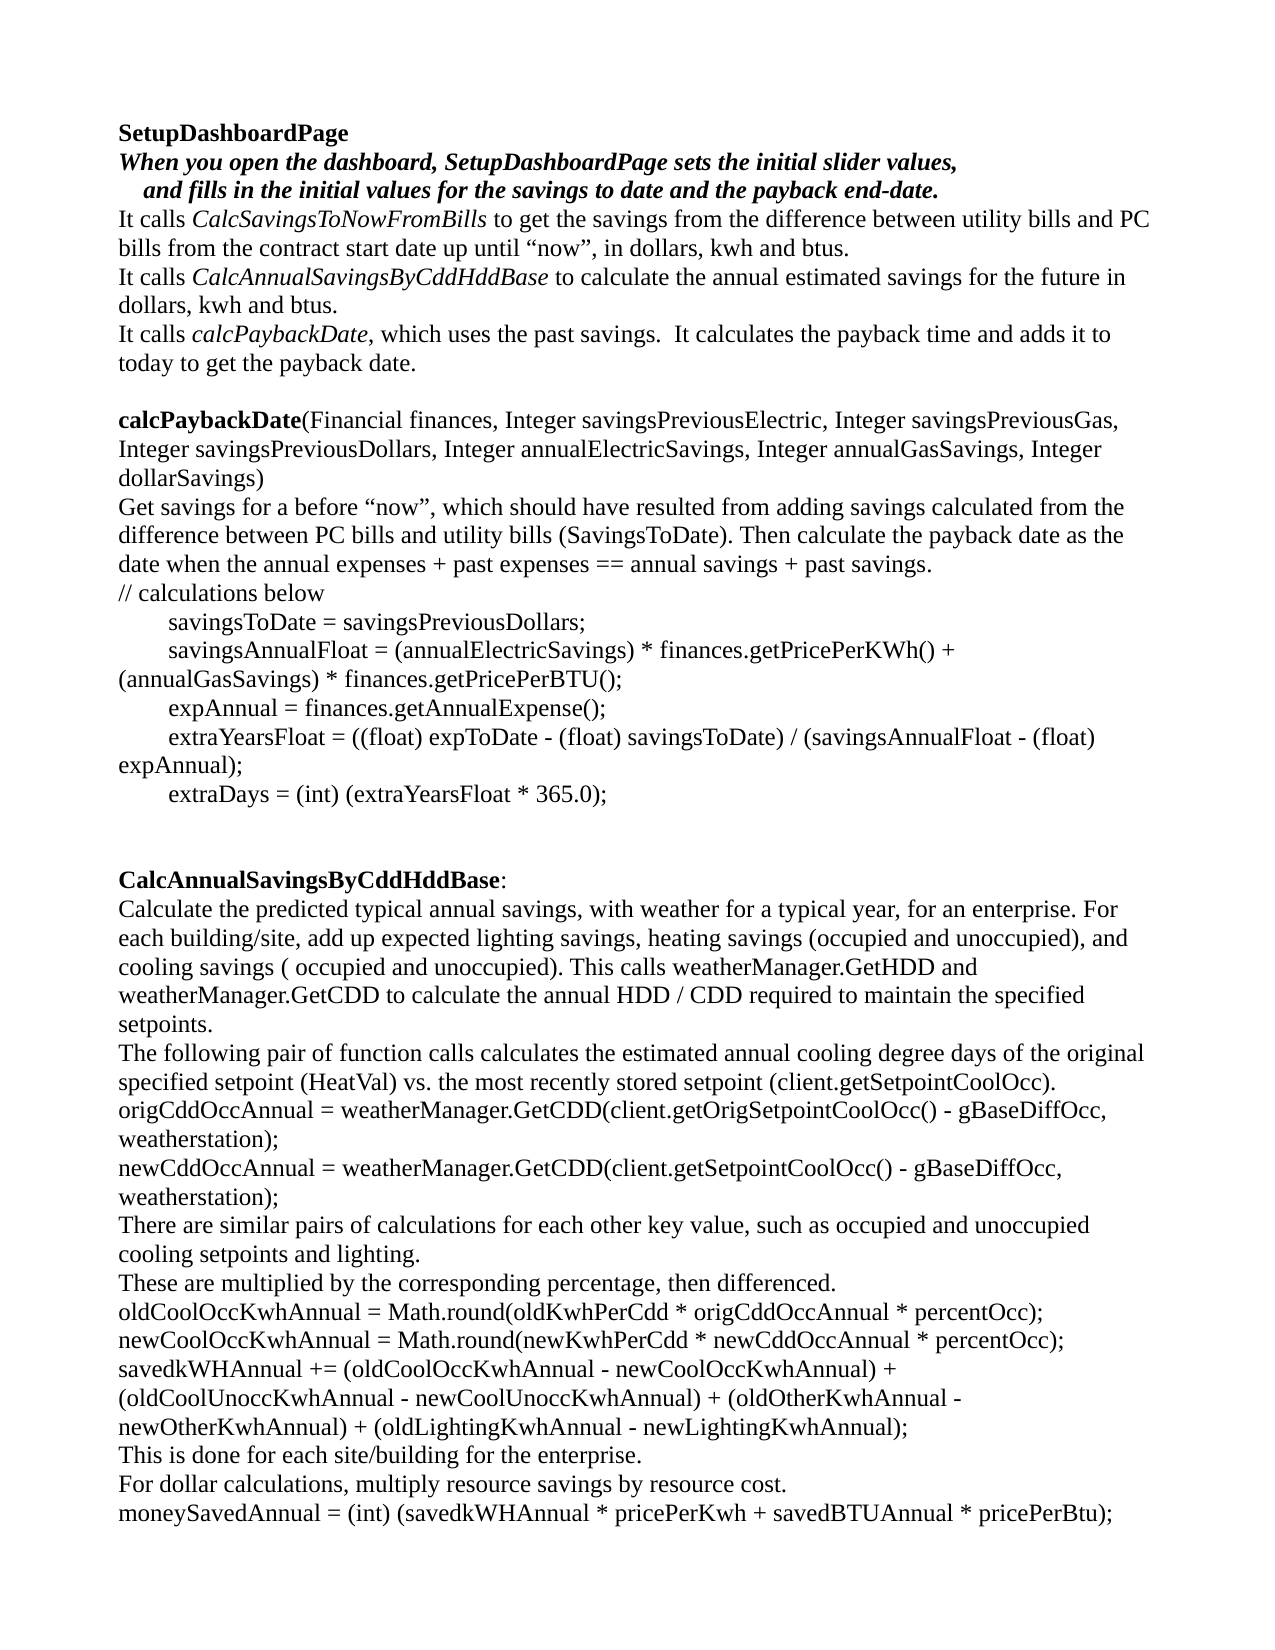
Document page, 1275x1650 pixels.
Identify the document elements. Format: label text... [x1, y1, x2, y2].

text There are similar pairs of calculations for each other key value, such as occupied and unoccupied cooling setpoints and lighting. [118, 1211, 1157, 1268]
text and fills in the initial values for the savings to date and the payback end-date. [118, 176, 1157, 204]
text CalcAnnualSavingsByCddHddBase: [118, 866, 1157, 894]
text newCoolOccKwhAnnual = Math.round(newKwhPerCdd * newCddOccAnnual * percentOcc); [118, 1326, 1157, 1354]
text SetupDashboardPage [118, 118, 1157, 147]
text savingsAnnualFloat = (annualElectricSavings) * finances.getPricePerKWh() + (annualGasSavings) * finances.getPricePerBTU(); [118, 636, 1157, 693]
text extraDays = (int) (extraYearsFloat * 365.0); [118, 779, 1157, 808]
text expAnnual = finances.getAnnualExpense(); [118, 693, 1157, 722]
text newCddOccAnnual = weatherManager.GetCDD(client.getSetpointCoolOcc() - gBaseDiffOcc, weatherstation); [118, 1153, 1157, 1211]
text This is done for each site/building for the enterprise. [118, 1441, 1157, 1469]
text extraYearsFloat = ((float) expToDate - (float) savingsToDate) / (savingsAnnualFloat - (float) expAnnual); [118, 722, 1157, 779]
text // calculations below [118, 578, 1157, 607]
text The following pair of function calls calculates the estimated annual cooling degree days of the original specified setpoint (HeatVal) vs. the most recently stored setpoint (client.getSetpointCoolOcc). [118, 1038, 1157, 1096]
text When you open the dashboard, SetupDashboardPage sets the initial slider values, [118, 147, 1157, 176]
text It calls calcPaybackDate, which uses the past savings. It calculates the payback time and adds it to today to get the payback date. [118, 319, 1157, 377]
text Calculate the predicted typical annual savings, with weather for a typical year, for an enterprise. For each building/site, add up expected lighting savings, heating savings (occupied and unoccupied), and cooling savings ( occupied and unoccupied). This calls weatherManager.GetHDD and weatherManager.GetCDD to calculate the annual HDD / CDD required to maintain the specified setpoints. [118, 894, 1157, 1038]
text Get savings for a before “now”, which should have resulted from adding savings calculated from the difference between PC bills and utility bills (SavingsToDate). Then calculate the payback date as the date when the annual expenses + past expenses == annual savings + past savings. [118, 492, 1157, 578]
text These are multiplied by the corresponding percentage, then differenced. [118, 1268, 1157, 1297]
text For dollar calculations, multiply resource savings by resource cost. [118, 1469, 1157, 1498]
text savingsToDate = savingsPreviousDollars; [118, 607, 1157, 636]
text It calls CalcAnnualSavingsByCddHddBase to calculate the annual estimated savings for the future in dollars, kwh and btus. [118, 262, 1157, 319]
text moneySavedAnnual = (int) (savedkWHAnnual * pricePerKwh + savedBTUAnnual * pricePerBtu); [118, 1498, 1157, 1527]
text origCddOccAnnual = weatherManager.GetCDD(client.getOrigSetpointCoolOcc() - gBaseDiffOcc, weatherstation); [118, 1096, 1157, 1153]
text oldCoolOccKwhAnnual = Math.round(oldKwhPerCdd * origCddOccAnnual * percentOcc); [118, 1297, 1157, 1326]
text savedkWHAnnual += (oldCoolOccKwhAnnual - newCoolOccKwhAnnual) + (oldCoolUnoccKwhAnnual - newCoolUnoccKwhAnnual) + (oldOtherKwhAnnual - newOtherKwhAnnual) + (oldLightingKwhAnnual - newLightingKwhAnnual); [118, 1354, 1157, 1441]
text calcPaybackDate(Financial finances, Integer savingsPreviousElectric, Integer savingsPreviousGas, Integer savingsPreviousDollars, Integer annualElectricSavings, Integer annualGasSavings, Integer dollarSavings) [118, 406, 1157, 492]
text It calls CalcSavingsToNowFromBills to get the savings from the difference between utility bills and PC bills from the contract start date up until “now”, in dollars, kwh and btus. [118, 204, 1157, 262]
